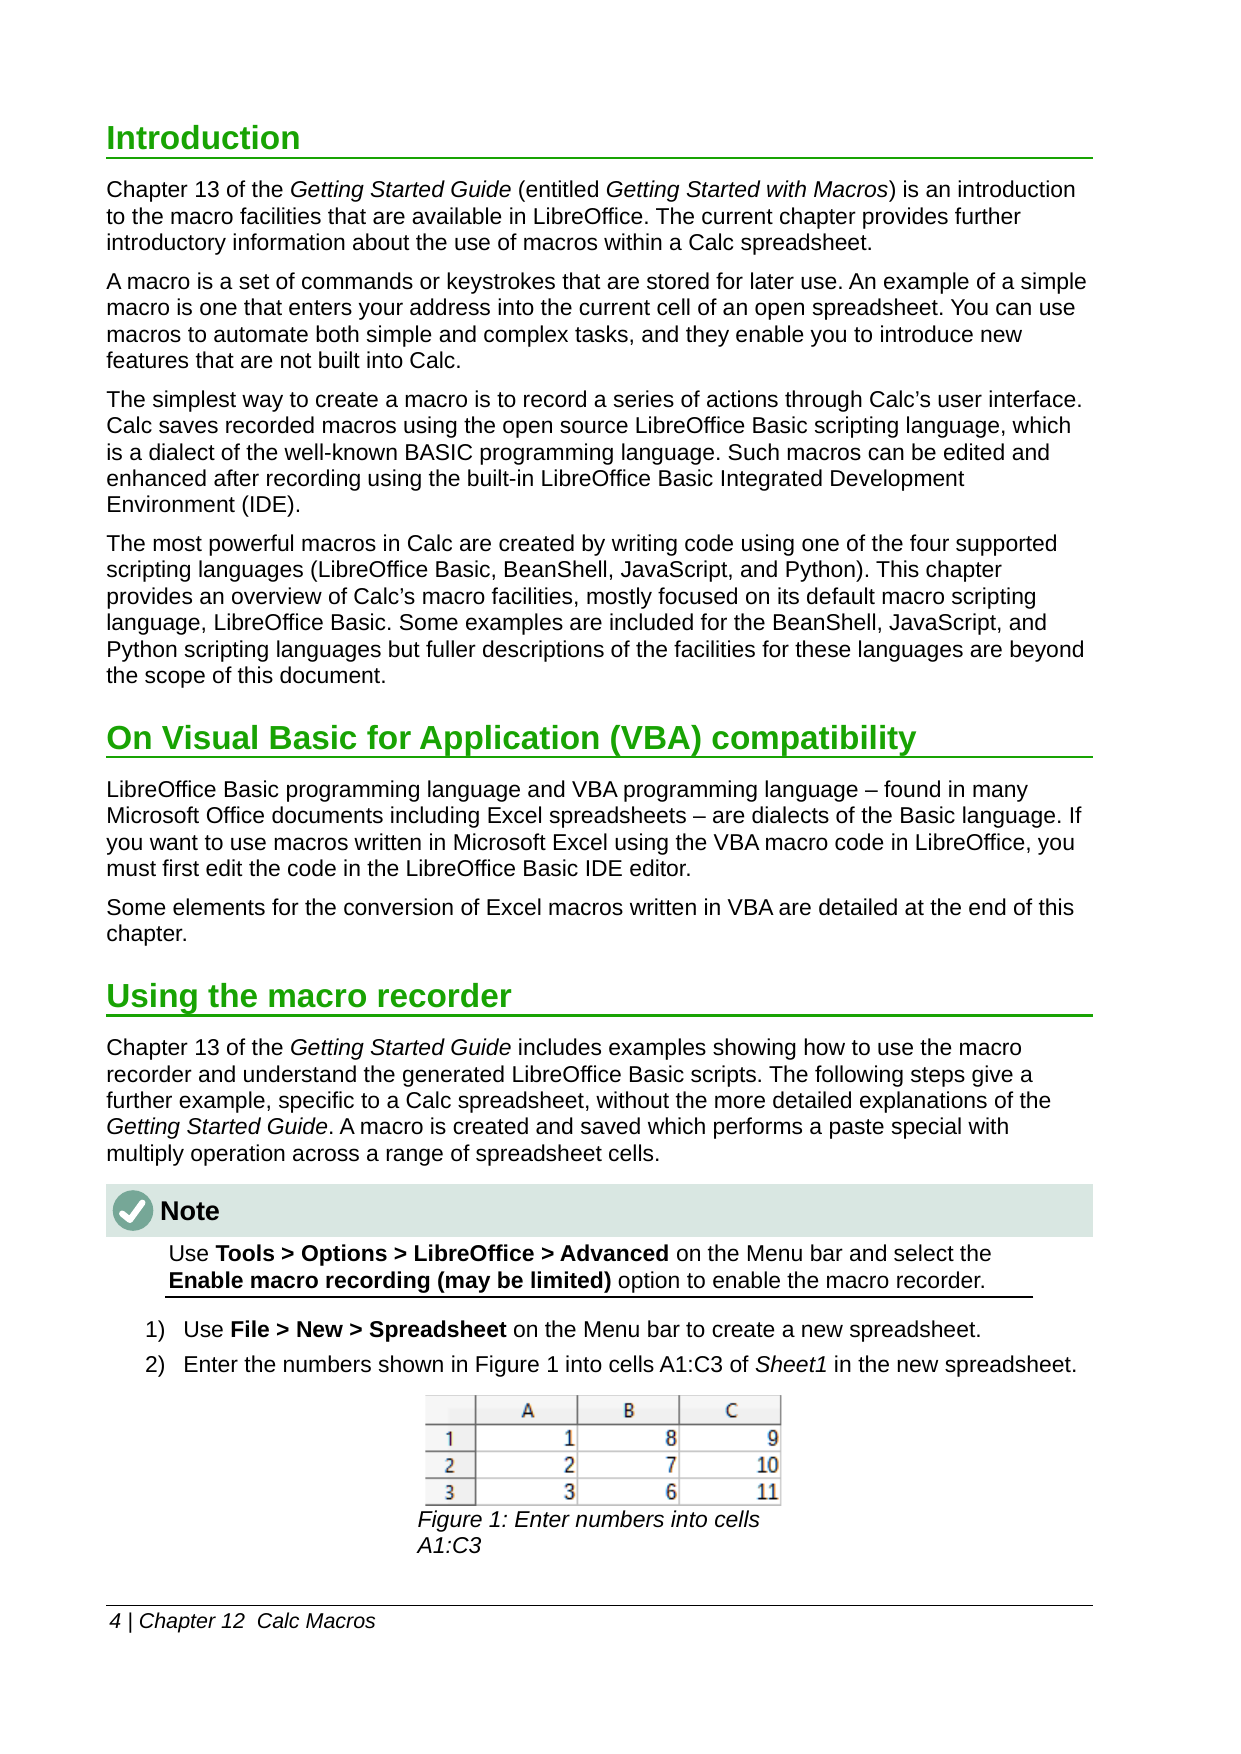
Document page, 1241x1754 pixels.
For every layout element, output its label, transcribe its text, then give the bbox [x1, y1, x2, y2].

text Chapter 13 of the Getting Started Guide (entitled Getting Started with Macros) is an introduction to the macro facilities that are available in LibreOffice. The current chapter provides further introductory information about the use of macros within a Calc spreadsheet. [106, 176, 1093, 255]
subtitle Introduction [106, 118, 1093, 157]
subtitle Note [106, 1184, 1093, 1237]
text The most powerful macros in Calc are created by writing code using one of the four supported scripting languages (LibreOffice Basic, BeanShell, JavaScript, and Python). This chapter provides an overview of Calc’s macro facilities, mostly focused on its default macro scripting language, LibreOffice Basic. Some examples are included for the BeanShell, JavaScript, and Python scripting languages but fuller descriptions of the facilities for these languages are beyond the scope of this document. [106, 530, 1093, 688]
text A macro is a set of commands or keystrokes that are stored for later use. An example of a simple macro is one that enters your address into the current cell of an open spreadsheet. You can use macros to automate both simple and complex tasks, and they enable you to introduce new features that are not built into Calc. [106, 268, 1093, 373]
text Figure 1: Enter numbers into cells A1:C3 [417, 1389, 782, 1559]
text LibreOffice Basic programming language and VBA programming language – found in many Microsoft Office documents including Excel spreadsheets – are dialects of the Basic language. If you want to use macros written in Microsoft Excel using the VBA macro code in LibreOffice, you must first edit the code in the LibreOffice Basic IDE editor. [106, 776, 1093, 881]
picture [425, 1395, 782, 1506]
list Enter the numbers shown in Figure 1 into cells A1:C3 of Sheet1 in the new spreadsheet. [165, 1351, 1093, 1377]
text The simplest way to create a macro is to record a series of actions through Calc’s user interface. Calc saves recorded macros using the open source LibreOffice Basic scripting language, which is a dialect of the well-known BASIC programming language. Such macros can be edited and enhanced after recording using the built-in LibreOffice Basic Integrated Development Environment (IDE). [106, 386, 1093, 518]
subtitle On Visual Basic for Application (VBA) compatibility [106, 718, 1093, 756]
text Chapter 13 of the Getting Started Guide includes examples showing how to use the macro recorder and understand the generated LibreOffice Basic scripts. The following steps give a further example, specific to a Calc spreadsheet, without the more detailed explanations of the Getting Started Guide. A macro is created and saved which performs a paste special with multiply operation across a range of spreadsheet cells. [106, 1034, 1093, 1166]
text Some elements for the conversion of Excel macros written in VBA are detailed at the end of this chapter. [106, 894, 1093, 947]
text Use Tools > Options > LibreOffice > Advanced on the Menu bar and select the Enable macro recording (may be limited) option to enable the macro recorder. [165, 1237, 1033, 1296]
subtitle Using the macro recorder [106, 976, 1093, 1014]
list Use File > New > Spreadsheet on the Menu bar to create a new spreadsheet. [165, 1316, 1093, 1342]
